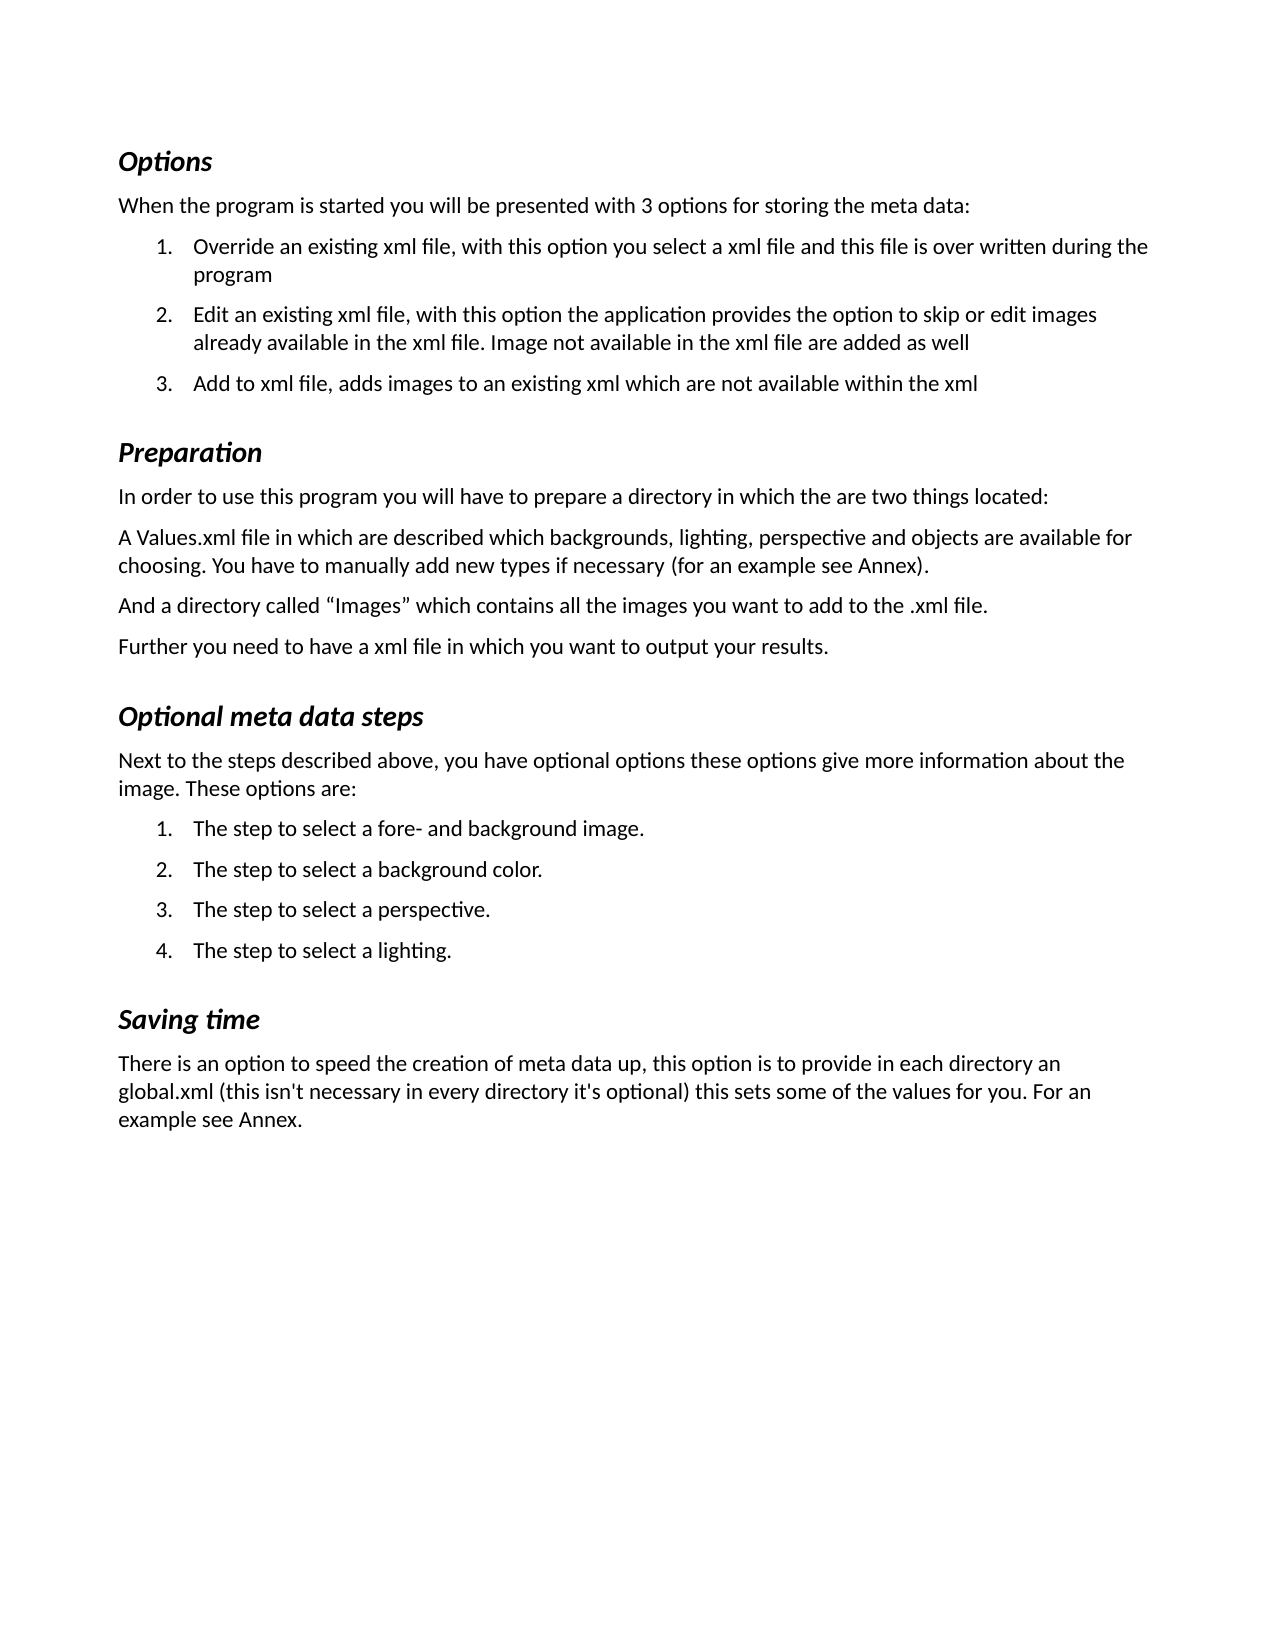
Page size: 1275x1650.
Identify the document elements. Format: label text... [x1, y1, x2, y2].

list Add to xml file, adds images to an existing xml which are not available within the xml [156, 369, 1157, 397]
list Override an existing xml file, with this option you select a xml file and this file is over written during the program [156, 232, 1157, 288]
text There is an option to speed the creation of meta data up, this option is to provide in each directory an global.xml (this isn't necessary in every directory it's optional) this sets some of the values for you. For an example see Annex. [118, 1049, 1157, 1133]
text Next to the steps described above, you have optional options these options give more information about the image. These options are: [118, 746, 1157, 802]
subtitle Optional meta data steps [118, 698, 1157, 733]
subtitle Preparation [118, 434, 1157, 470]
text When the program is started you will be presented with 3 options for storing the meta data: [118, 191, 1157, 219]
text A Values.xml file in which are described which backgrounds, lighting, perspective and objects are available for choosing. You have to manually add new types if necessary (for an example see Annex). [118, 523, 1157, 579]
subtitle Saving time [118, 1001, 1157, 1037]
subtitle Options [118, 143, 1157, 179]
text In order to use this program you will have to prepare a directory in which the are two things located: [118, 482, 1157, 511]
list The step to select a perspective. [156, 895, 1157, 923]
list The step to select a lighting. [156, 936, 1157, 964]
list The step to select a fore- and background image. [156, 814, 1157, 842]
list Edit an existing xml file, with this option the application provides the option to skip or edit images already available in the xml file. Image not available in the xml file are added as well [156, 300, 1157, 356]
text Further you need to have a xml file in which you want to output your results. [118, 632, 1157, 660]
text And a directory called “Images” which contains all the images you want to add to the .xml file. [118, 592, 1157, 619]
list The step to select a background color. [156, 855, 1157, 883]
